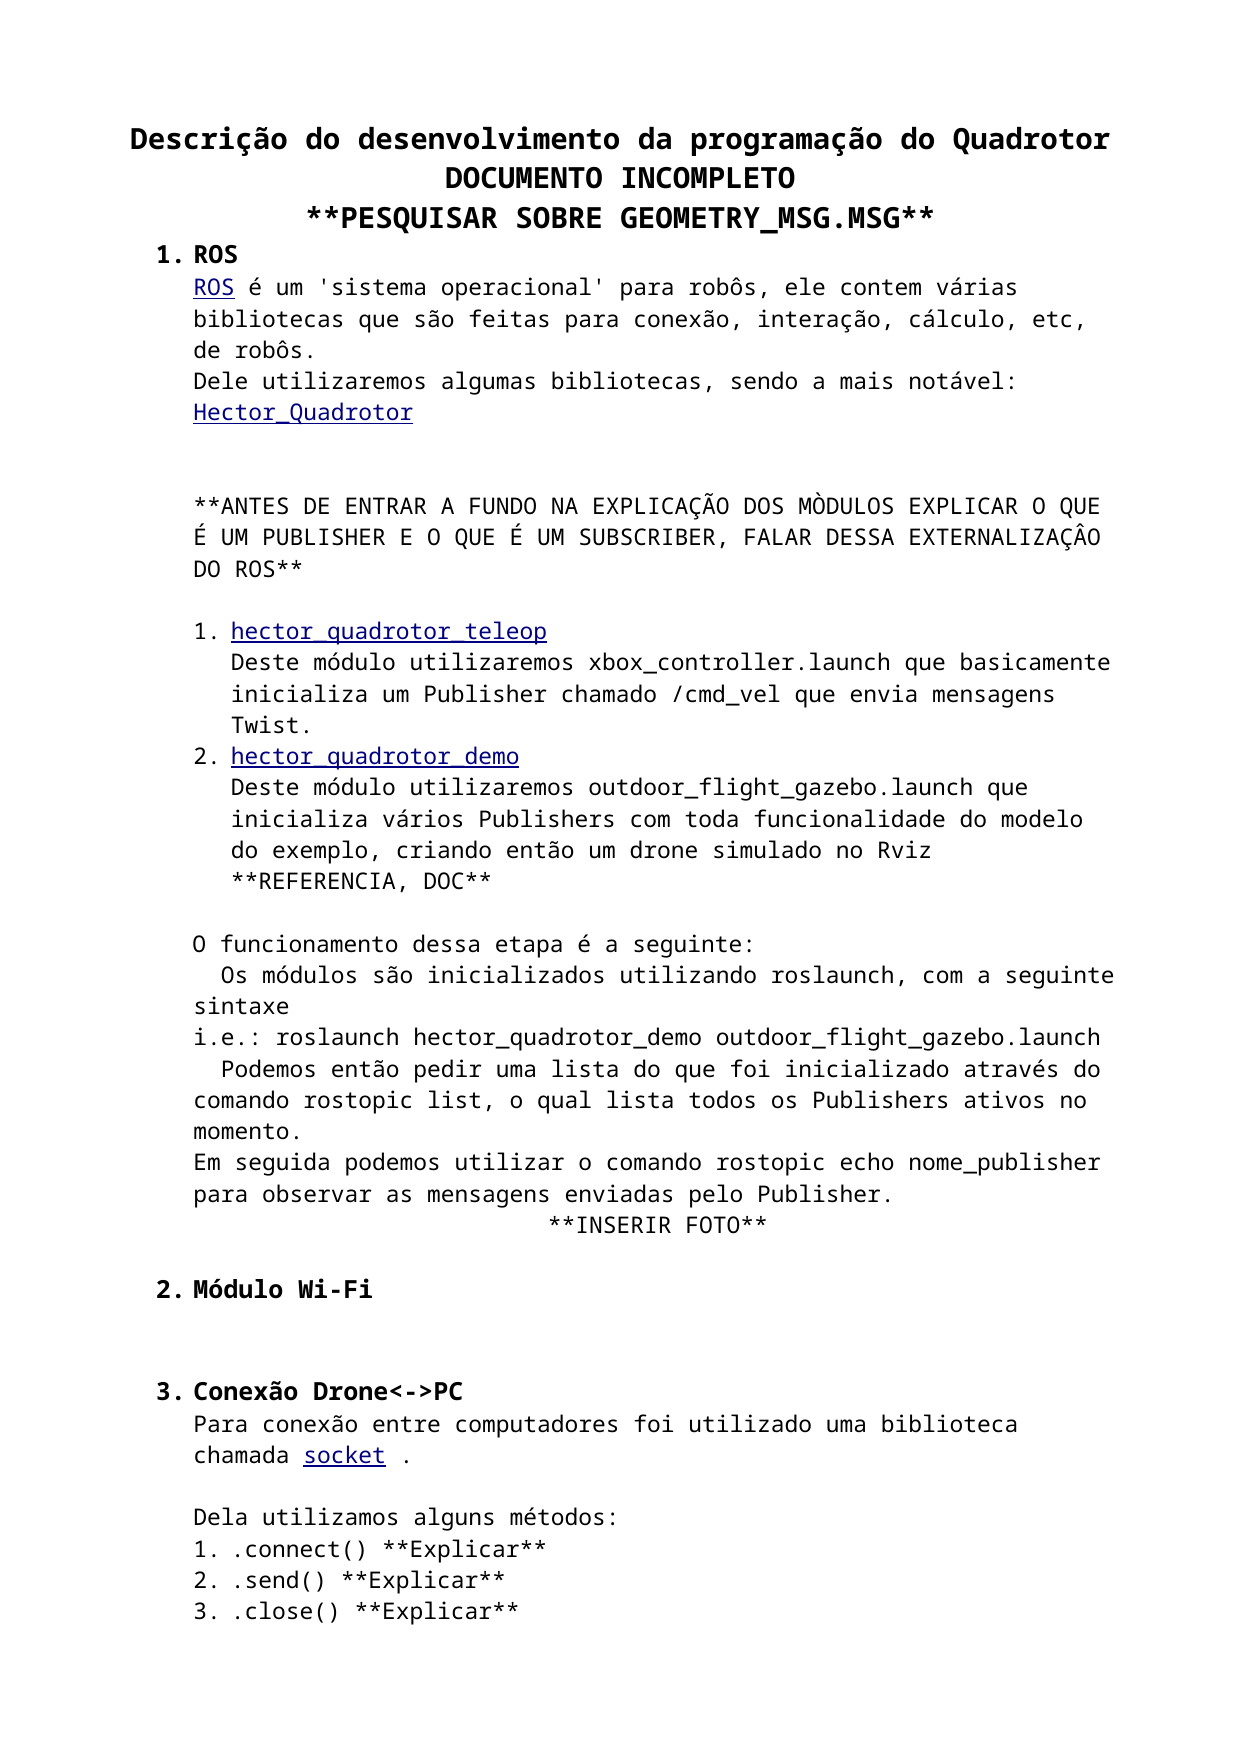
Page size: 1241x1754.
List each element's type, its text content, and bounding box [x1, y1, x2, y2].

list Conexão Drone<->PC [156, 1373, 1122, 1407]
list Deste módulo utilizaremos outdoor_flight_gazebo.launch que inicializa vários Publishers com toda funcionalidade do modelo do exemplo, criando então um drone simulado no Rviz **REFERENCIA, DOC** [193, 771, 1122, 896]
list Dela utilizamos alguns métodos: [156, 1501, 1122, 1532]
list Deste módulo utilizaremos xbox_controller.launch que basicamente inicializa um Publisher chamado /cmd_vel que envia mensagens Twist. [193, 646, 1122, 740]
list **INSERIR FOTO** [156, 1209, 1122, 1240]
list i.e.: roslaunch hector_quadrotor_demo outdoor_flight_gazebo.launch [156, 1021, 1122, 1052]
list Em seguida podemos utilizar o comando rostopic echo nome_publisher para observar as mensagens enviadas pelo Publisher. [156, 1146, 1122, 1209]
text **PESQUISAR SOBRE GEOMETRY_MSG.MSG** [118, 197, 1122, 237]
list ROS é um 'sistema operacional' para robôs, ele contem várias bibliotecas que são feitas para conexão, interação, cálculo, etc, de robôs. [156, 271, 1122, 365]
text O funcionamento dessa etapa é a seguinte: [118, 927, 1122, 959]
list Para conexão entre computadores foi utilizado uma biblioteca chamada socket . [156, 1407, 1122, 1470]
list Os módulos são inicializados utilizando roslaunch, com a seguinte sintaxe [156, 959, 1122, 1021]
list Hector_Quadrotor [156, 396, 1122, 427]
list hector_quadrotor_teleop [193, 615, 1122, 646]
list Dele utilizaremos algumas bibliotecas, sendo a mais notável: [156, 365, 1122, 396]
list Módulo Wi-Fi [156, 1271, 1122, 1305]
text DOCUMENTO INCOMPLETO [118, 158, 1122, 197]
list .close() **Explicar** [193, 1595, 1122, 1626]
list .connect() **Explicar** [193, 1532, 1122, 1564]
list ROS [156, 237, 1122, 271]
list hector_quadrotor_demo [193, 740, 1122, 771]
list .send() **Explicar** [193, 1564, 1122, 1595]
list Podemos então pedir uma lista do que foi inicializado através do comando rostopic list, o qual lista todos os Publishers ativos no momento. [156, 1052, 1122, 1146]
text Descrição do desenvolvimento da programação do Quadrotor [118, 118, 1122, 158]
list **ANTES DE ENTRAR A FUNDO NA EXPLICAÇÃO DOS MÒDULOS EXPLICAR O QUE É UM PUBLISHER E O QUE É UM SUBSCRIBER, FALAR DESSA EXTERNALIZAÇÂO DO ROS** [156, 490, 1122, 584]
